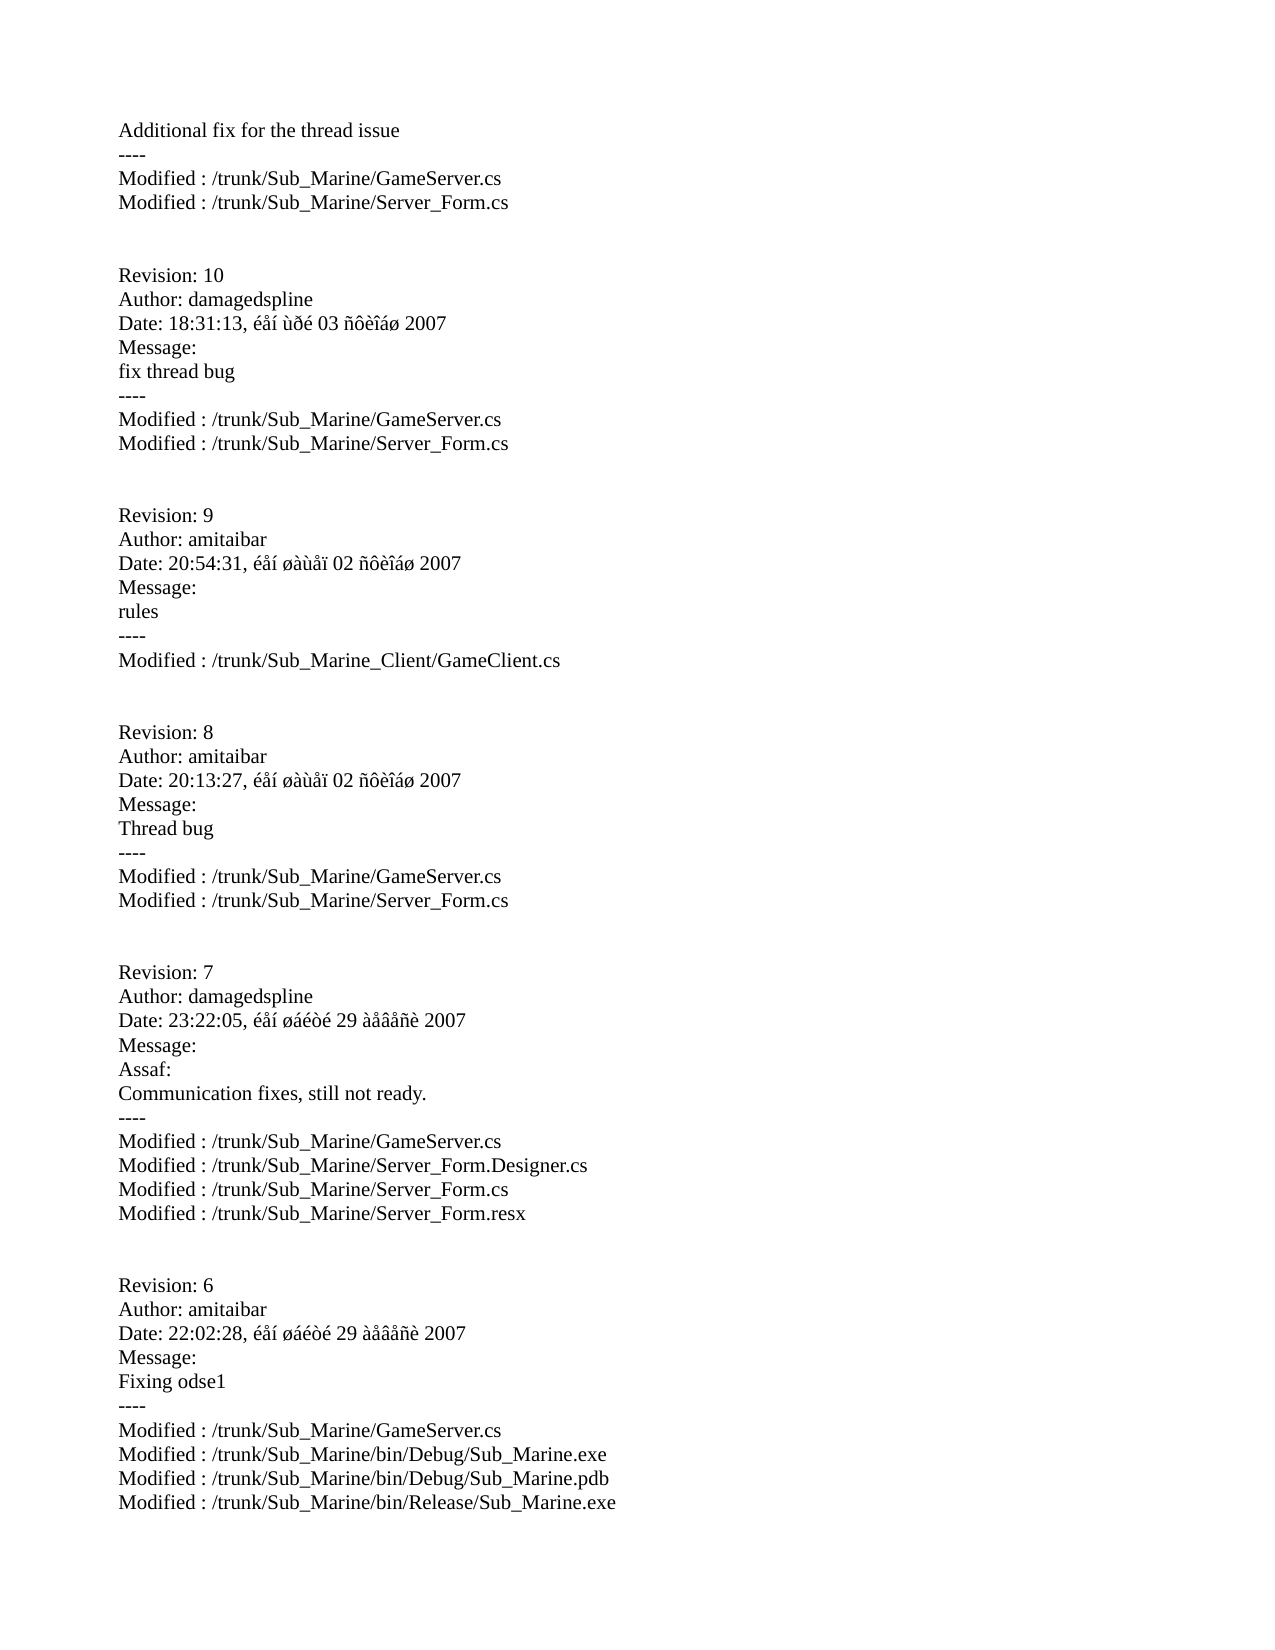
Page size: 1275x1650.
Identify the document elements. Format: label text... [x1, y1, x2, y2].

text Assaf: [118, 1057, 1157, 1081]
text Message: [118, 335, 1157, 359]
text Author: amitaibar [118, 744, 1157, 768]
text Revision: 9 [118, 503, 1157, 527]
text Date: 20:13:27, éåí øàùåï 02 ñôèîáø 2007 [118, 768, 1157, 792]
text Thread bug [118, 816, 1157, 840]
text Revision: 8 [118, 720, 1157, 744]
text ---- [118, 383, 1157, 407]
text Revision: 7 [118, 960, 1157, 984]
text Modified : /trunk/Sub_Marine/GameServer.cs [118, 1417, 1157, 1442]
text Message: [118, 1345, 1157, 1369]
text Date: 20:54:31, éåí øàùåï 02 ñôèîáø 2007 [118, 551, 1157, 575]
text Modified : /trunk/Sub_Marine/Server_Form.cs [118, 888, 1157, 912]
text Author: amitaibar [118, 1297, 1157, 1321]
text Modified : /trunk/Sub_Marine/GameServer.cs [118, 864, 1157, 888]
text Modified : /trunk/Sub_Marine/Server_Form.cs [118, 1177, 1157, 1201]
text Communication fixes, still not ready. [118, 1081, 1157, 1105]
text Message: [118, 1032, 1157, 1057]
text Revision: 10 [118, 262, 1157, 287]
text Modified : /trunk/Sub_Marine/GameServer.cs [118, 1129, 1157, 1153]
text ---- [118, 1393, 1157, 1417]
text ---- [118, 840, 1157, 864]
text Date: 22:02:28, éåí øáéòé 29 àåâåñè 2007 [118, 1321, 1157, 1345]
text Author: damagedspline [118, 287, 1157, 311]
text Modified : /trunk/Sub_Marine_Client/GameClient.cs [118, 647, 1157, 672]
text Modified : /trunk/Sub_Marine/GameServer.cs [118, 407, 1157, 431]
text fix thread bug [118, 359, 1157, 383]
text Modified : /trunk/Sub_Marine/Server_Form.Designer.cs [118, 1153, 1157, 1177]
text Modified : /trunk/Sub_Marine/Server_Form.cs [118, 190, 1157, 214]
text Date: 23:22:05, éåí øáéòé 29 àåâåñè 2007 [118, 1008, 1157, 1032]
text Additional fix for the thread issue [118, 118, 1157, 142]
text Modified : /trunk/Sub_Marine/bin/Release/Sub_Marine.exe [118, 1490, 1157, 1514]
text Fixing odse1 [118, 1369, 1157, 1393]
text ---- [118, 1105, 1157, 1129]
text Date: 18:31:13, éåí ùðé 03 ñôèîáø 2007 [118, 311, 1157, 335]
text Modified : /trunk/Sub_Marine/GameServer.cs [118, 166, 1157, 190]
text rules [118, 599, 1157, 623]
text Modified : /trunk/Sub_Marine/bin/Debug/Sub_Marine.exe [118, 1442, 1157, 1466]
text Author: amitaibar [118, 527, 1157, 551]
text Modified : /trunk/Sub_Marine/Server_Form.resx [118, 1201, 1157, 1225]
text Modified : /trunk/Sub_Marine/bin/Debug/Sub_Marine.pdb [118, 1466, 1157, 1490]
text Message: [118, 575, 1157, 599]
text Message: [118, 792, 1157, 816]
text Author: damagedspline [118, 984, 1157, 1008]
text ---- [118, 142, 1157, 166]
text ---- [118, 623, 1157, 647]
text Modified : /trunk/Sub_Marine/Server_Form.cs [118, 431, 1157, 455]
text Revision: 6 [118, 1273, 1157, 1297]
